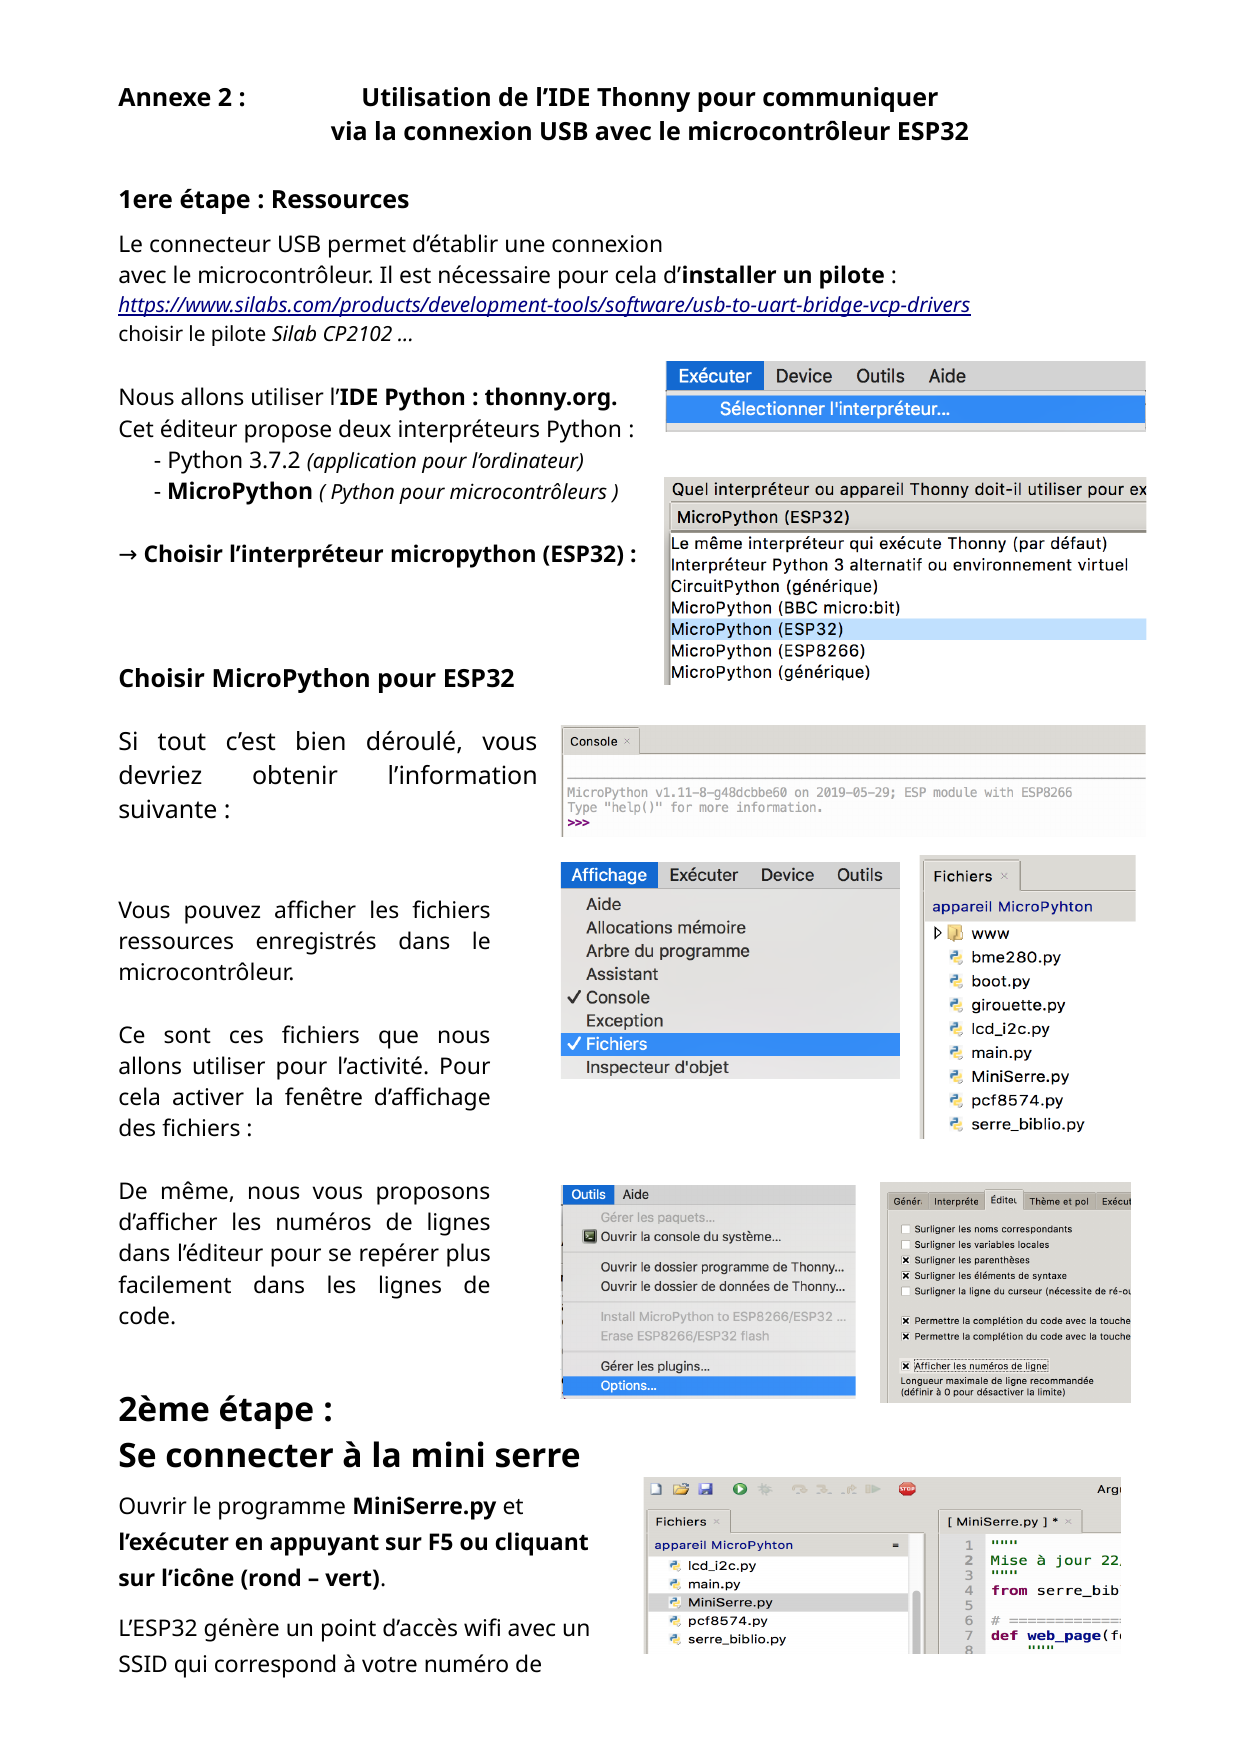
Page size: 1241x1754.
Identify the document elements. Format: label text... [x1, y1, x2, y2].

picture [560, 862, 900, 1079]
text Si tout c’est bien déroulé, vous devriez obtenir l’information suivante : [118, 723, 538, 825]
subtitle Annexe 2 : Utilisation de l’IDE Thonny pour communiquer via la connexion USB avec le microcontrôleur ESP32 [118, 80, 1182, 148]
text - Python 3.7.2 (application pour l’ordinateur) [153, 444, 1182, 475]
subtitle 2ème étape : Se connecter à la mini serre [118, 1386, 1182, 1477]
text Cet éditeur propose deux interpréteurs Python : [118, 413, 1182, 444]
text L’ESP32 génère un point d’accès wifi avec un SSID qui correspond à votre numéro de [118, 1612, 597, 1679]
picture [919, 855, 1136, 1139]
text https://www.silabs.com/products/development-tools/software/usb-to-uart-bridge-vcp-drivers [118, 290, 1182, 319]
picture [880, 1182, 1131, 1403]
text → Choisir l’interpréteur micropython (ESP32) : [118, 538, 664, 569]
subtitle 1ere étape : Ressources [118, 181, 1182, 215]
text De même, nous vous proposons d’afficher les numéros de lignes dans l’éditeur pour se repérer plus facilement dans les lignes de code. [118, 1175, 491, 1331]
text [1146, 381, 1182, 413]
text Ce sont ces fichiers que nous allons utiliser pour l’activité. Pour cela activer la fenêtre d’affichage des fichiers : [118, 1018, 491, 1143]
text - MicroPython ( Python pour microcontrôleurs ) [153, 475, 1182, 506]
picture [560, 1185, 856, 1399]
picture [560, 725, 1146, 837]
text Vous pouvez afficher les fichiers ressources enregistrés dans le microcontrôleur. [118, 893, 491, 987]
text choisir le pilote Silab CP2102 ... [118, 319, 1182, 347]
text Choisir MicroPython pour ESP32 [118, 660, 1182, 694]
text Le connecteur USB permet d’établir une connexion [118, 228, 1182, 259]
text Nous allons utiliser l’IDE Python : thonny.org. [118, 381, 665, 413]
picture [665, 361, 1146, 432]
text [1147, 538, 1182, 569]
picture [664, 477, 1147, 685]
text avec le microcontrôleur. Il est nécessaire pour cela d’installer un pilote : [118, 259, 1182, 290]
text Ouvrir le programme MiniSerre.py et l’exécuter en appuyant sur F5 ou cliquant sur l’icône (rond – vert). [118, 1490, 597, 1593]
picture [643, 1477, 1121, 1654]
